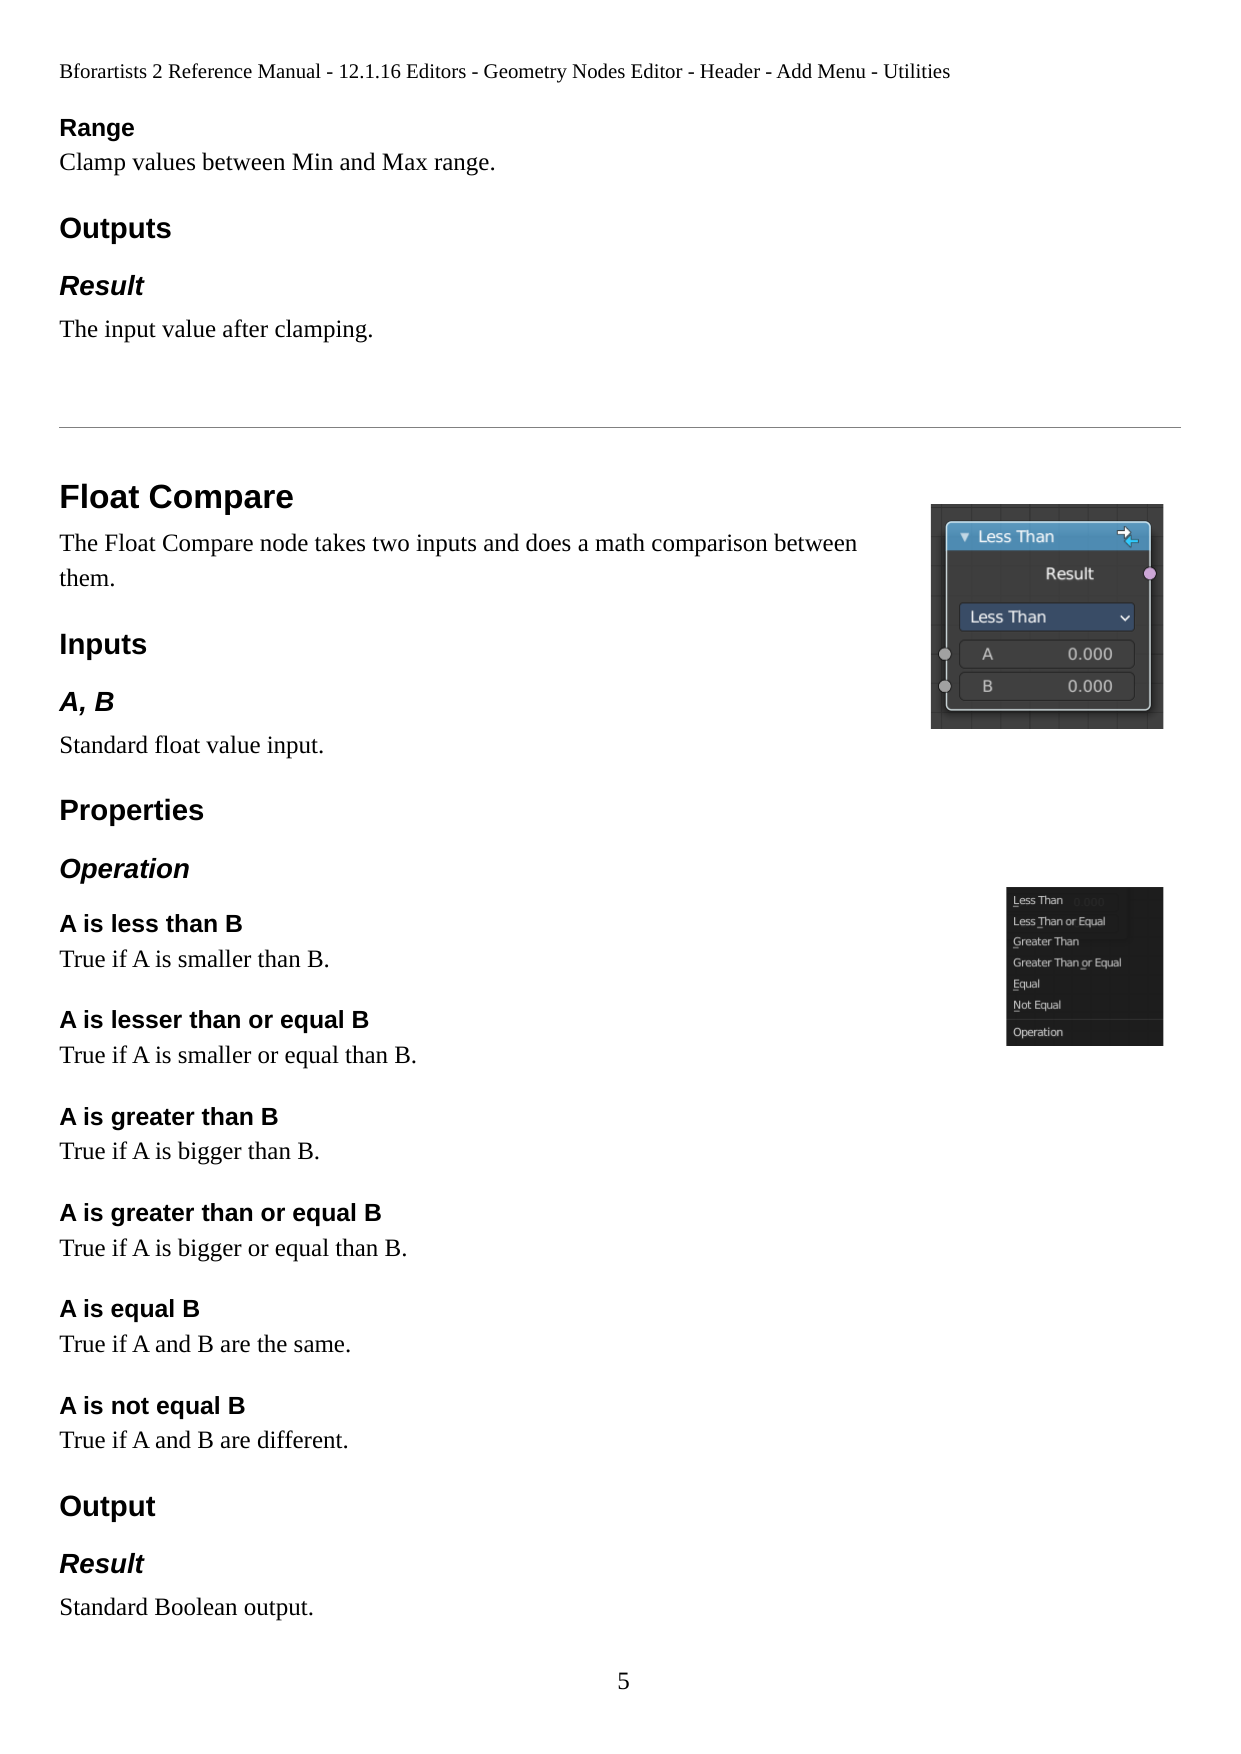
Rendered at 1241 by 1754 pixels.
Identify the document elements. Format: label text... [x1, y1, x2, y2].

subtitle Output [59, 1489, 1181, 1523]
text True if A is smaller or equal than B. [59, 1040, 1181, 1069]
subtitle [1164, 685, 1181, 717]
subtitle Outputs [59, 211, 1181, 245]
text True if A is smaller than B. [59, 944, 1006, 972]
subtitle [1164, 909, 1181, 937]
text True if A and B are the same. [59, 1329, 1181, 1358]
subtitle A, B [59, 685, 930, 717]
subtitle Properties [59, 793, 1181, 827]
text True if A is bigger than B. [59, 1136, 1181, 1165]
subtitle Result [59, 270, 1181, 302]
text The input value after clamping. [59, 314, 1181, 343]
subtitle A is lesser than or equal B [59, 1005, 1006, 1034]
subtitle Range [59, 113, 1181, 141]
text Standard Boolean output. [59, 1592, 1181, 1621]
subtitle Result [59, 1548, 1181, 1580]
picture [930, 504, 1164, 729]
subtitle A is equal B [59, 1294, 1181, 1323]
text True if A and B are different. [59, 1426, 1181, 1454]
text True if A is bigger or equal than B. [59, 1233, 1181, 1262]
subtitle Float Compare [59, 477, 1181, 516]
text The Float Compare node takes two inputs and does a math comparison between them. [59, 528, 930, 592]
subtitle A is not equal B [59, 1391, 1181, 1419]
subtitle Inputs [59, 627, 930, 660]
text Standard float value input. [59, 730, 1181, 758]
text Clamp values between Min and Max range. [59, 147, 1181, 176]
subtitle [1164, 627, 1181, 660]
subtitle A is greater than B [59, 1102, 1181, 1130]
subtitle Operation [59, 852, 1181, 884]
subtitle A is greater than or equal B [59, 1198, 1181, 1227]
picture [1006, 887, 1164, 1046]
subtitle A is less than B [59, 909, 1006, 937]
